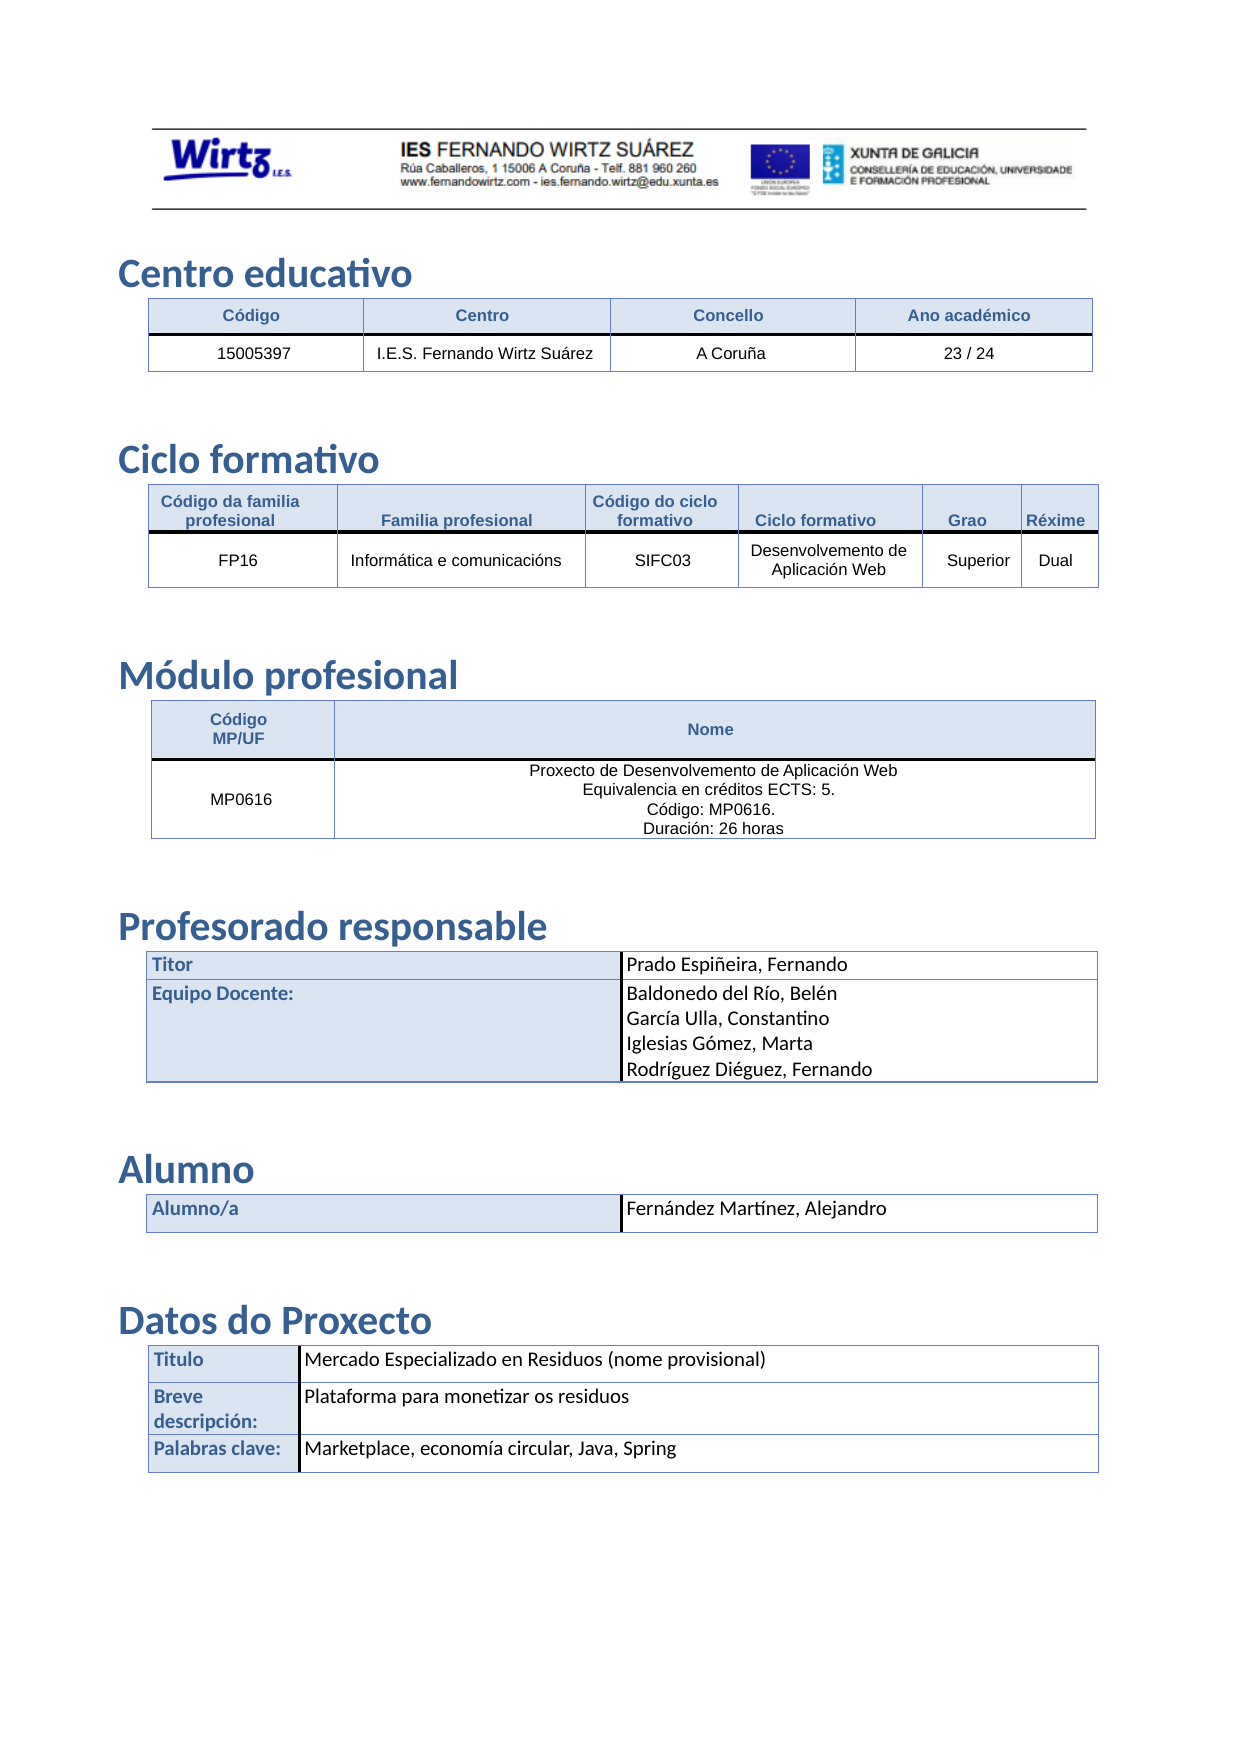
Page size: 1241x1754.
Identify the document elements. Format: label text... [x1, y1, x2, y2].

table_header Código MP/UF [152, 701, 334, 758]
text Módulo profesional [118, 649, 1122, 699]
table_cell A Coruña [611, 336, 855, 371]
text Centro educativo [118, 247, 1122, 298]
table_header Concello [611, 299, 855, 333]
table_cell 23 / 24 [856, 336, 1092, 371]
table_header Código [149, 299, 363, 333]
table_cell Palabras clave: [149, 1435, 298, 1472]
table_header Titor [147, 952, 620, 979]
table_cell Marketplace, economía circular, Java, Spring [301, 1435, 1098, 1472]
table_cell Informática e comunicacións [338, 534, 585, 587]
table_header Titulo [149, 1346, 298, 1382]
table_cell MP0616 [152, 761, 334, 838]
table_header Ano académico [856, 299, 1092, 333]
table_cell Equipo Docente: [147, 980, 620, 1081]
table_cell FP16 [149, 534, 337, 587]
table_cell Breve descripción: [149, 1383, 298, 1434]
table_header Centro [364, 299, 610, 333]
table_cell I.E.S. Fernando Wirtz Suárez [364, 336, 610, 371]
text Ciclo formativo [118, 433, 1122, 483]
table_cell Dual [1022, 534, 1098, 587]
table_header Nome [335, 701, 1095, 758]
table_cell Baldonedo del Río, Belén García Ulla, Constantino Iglesias Gómez, Marta Rodríguez Diéguez, Fernando [623, 980, 1097, 1081]
table_header Alumno/a [147, 1195, 620, 1232]
table_header Réxime [1022, 485, 1098, 530]
table_cell Superior [923, 534, 1021, 587]
table_header Código da familia profesional [149, 485, 337, 530]
picture [143, 118, 1097, 218]
table_header Grao [923, 485, 1021, 530]
table_cell SIFC03 [586, 534, 738, 587]
table_header Mercado Especializado en Residuos (nome provisional) [301, 1346, 1098, 1382]
table_header Fernández Martínez, Alejandro [623, 1195, 1097, 1232]
table_header Prado Espiñeira, Fernando [623, 952, 1097, 979]
table_cell Desenvolvemento de Aplicación Web [739, 534, 922, 587]
text Profesorado responsable [118, 900, 1122, 951]
text Alumno [118, 1143, 1122, 1194]
table_header Código do ciclo formativo [586, 485, 738, 530]
table_cell 15005397 [149, 336, 363, 371]
table_cell Plataforma para monetizar os residuos [301, 1383, 1098, 1434]
table_cell Proxecto de Desenvolvemento de Aplicación Web Equivalencia en créditos ECTS: 5. Código: MP0616. Duración: 26 horas [335, 761, 1095, 838]
table_header Ciclo formativo [739, 485, 922, 530]
table_header Familia profesional [338, 485, 585, 530]
text Datos do Proxecto [118, 1294, 1122, 1345]
